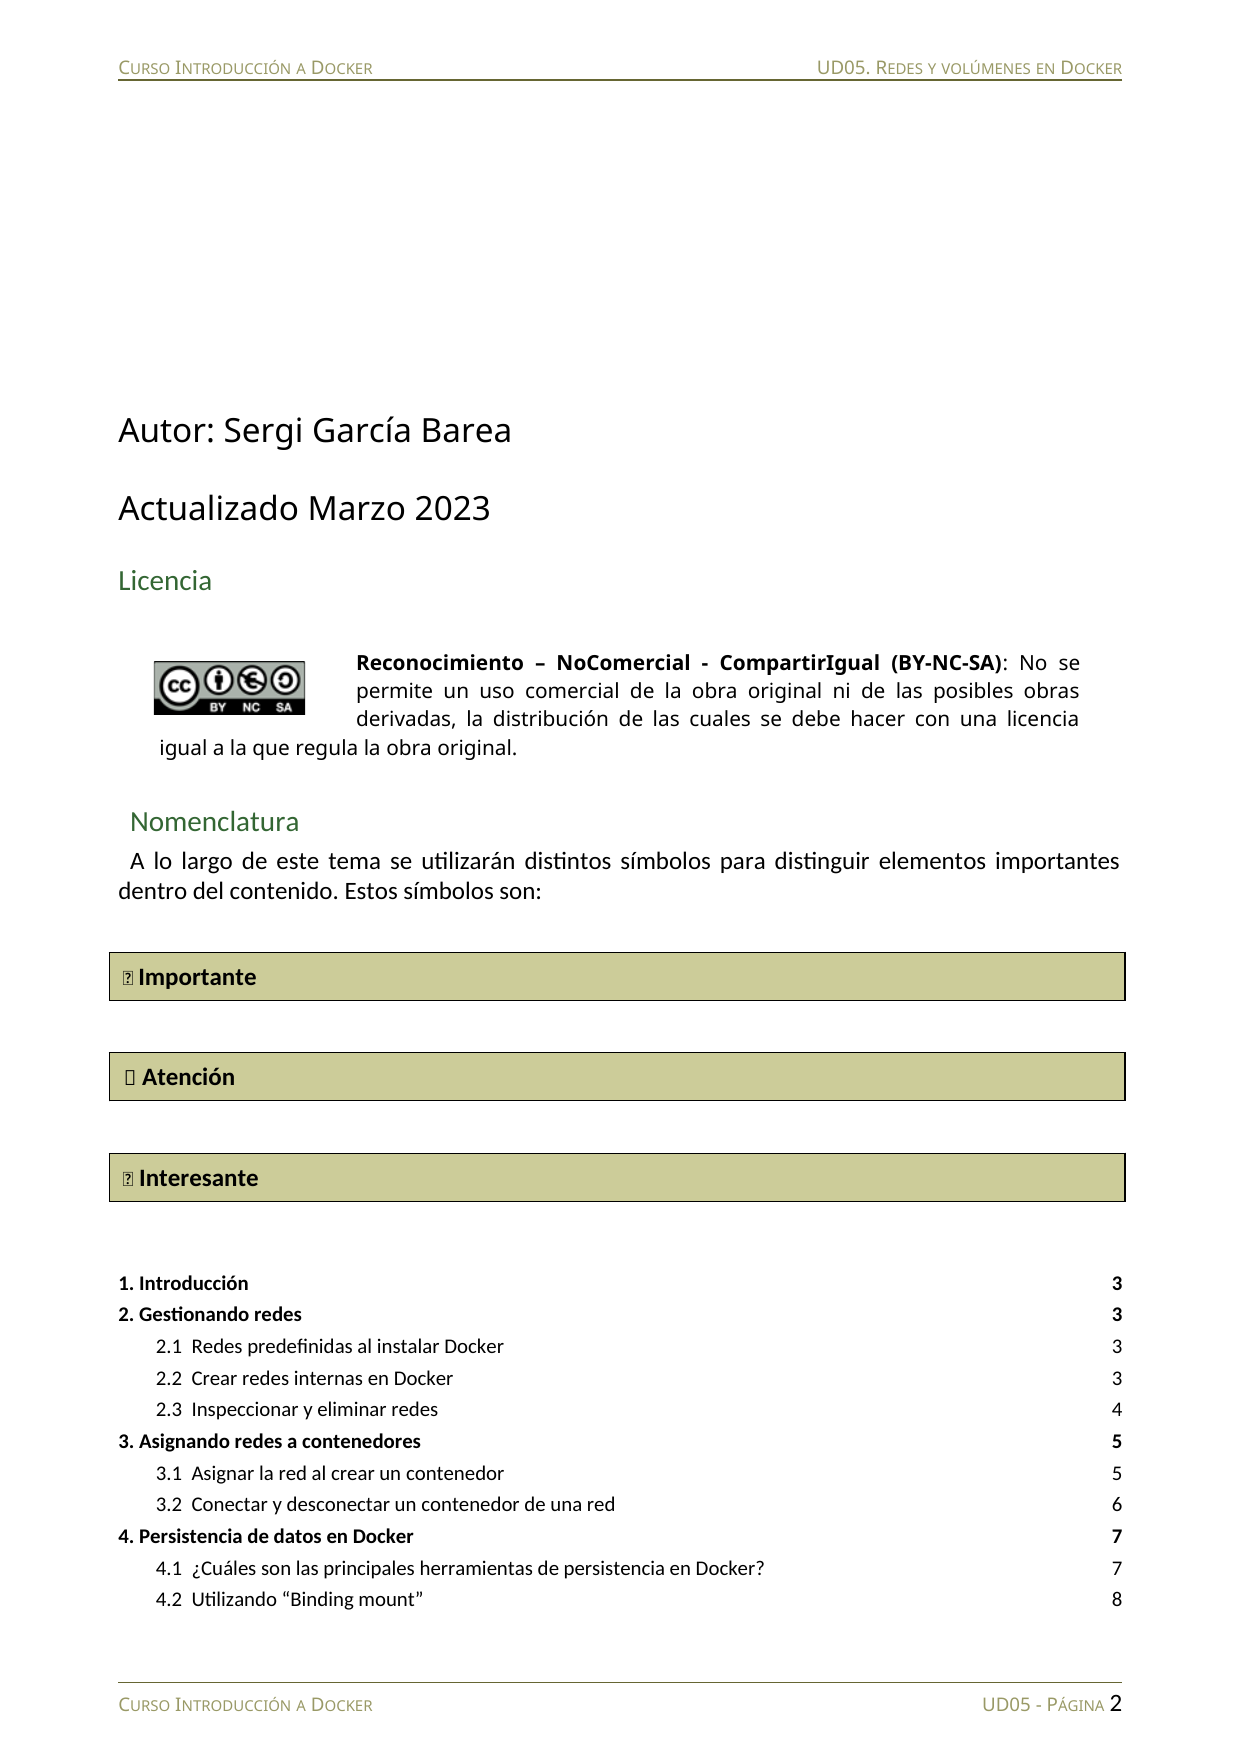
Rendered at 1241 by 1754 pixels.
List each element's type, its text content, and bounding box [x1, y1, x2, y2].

text Licencia [118, 562, 1122, 598]
text 4.2 Utilizando “Binding mount” 8 [156, 1587, 1122, 1612]
text 2. Gestionando redes 3 [118, 1302, 1122, 1327]
text 2.3 Inspeccionar y eliminar redes 4 [156, 1397, 1122, 1422]
text Actualizado Marzo 2023 [118, 485, 1122, 530]
text A lo largo de este tema se utilizarán distintos símbolos para distinguir elementos importantes dentro del contenido. Estos símbolos son: [118, 845, 1122, 906]
text 1. Introducción 3 [118, 1270, 1122, 1295]
text 2.1 Redes predefinidas al instalar Docker 3 [156, 1333, 1122, 1359]
text 4.1 ¿Cuáles son las principales herramientas de persistencia en Docker? 7 [156, 1555, 1122, 1580]
text 2.2 Crear redes internas en Docker 3 [156, 1365, 1122, 1390]
text 3. Asignando redes a contenedores 5 [118, 1428, 1122, 1454]
text 💬 Interesante [110, 1154, 1124, 1201]
text 3.2 Conectar y desconectar un contenedor de una red 6 [156, 1492, 1122, 1517]
picture [153, 661, 306, 715]
text ❕ Atención [110, 1053, 1124, 1100]
text Reconocimiento – NoComercial - CompartirIgual (BY-NC-SA): No se permite un uso comercial de la obra original ni de las posibles obras derivadas, la distribución de las cuales se debe hacer con una licencia igual a la que regula la obra original. [159, 648, 1080, 761]
text 3.1 Asignar la red al crear un contenedor 5 [156, 1460, 1122, 1485]
text Autor: Sergi García Barea [118, 407, 1122, 453]
text Nomenclatura [118, 803, 1122, 838]
text 📖 Importante [110, 953, 1124, 1000]
text 4. Persistencia de datos en Docker 7 [118, 1523, 1122, 1549]
